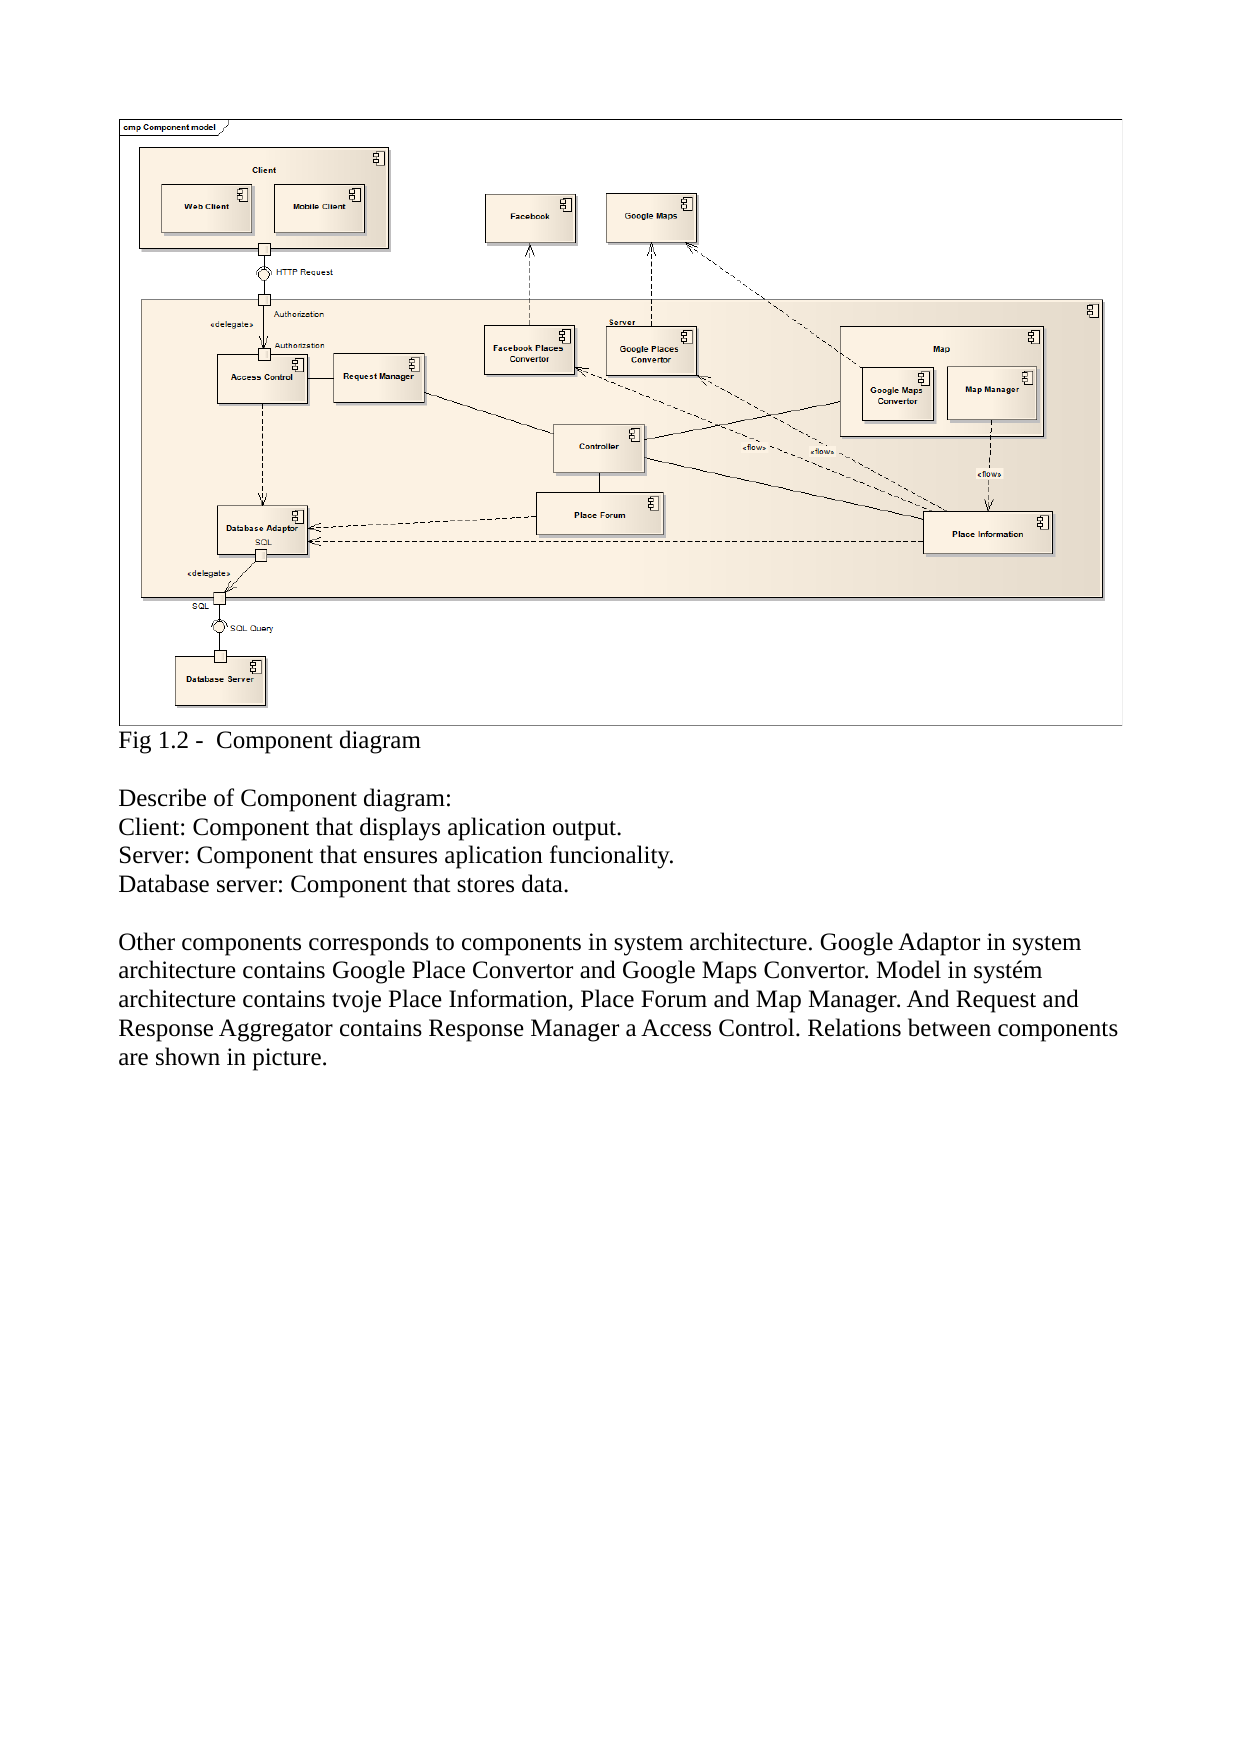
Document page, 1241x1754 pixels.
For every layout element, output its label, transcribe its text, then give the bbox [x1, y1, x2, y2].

text Other components corresponds to components in system architecture. Google Adaptor in system architecture contains Google Place Convertor and Google Maps Convertor. Model in systém architecture contains tvoje Place Information, Place Forum and Map Manager. And Request and Response Aggregator contains Response Manager a Access Control. Relations between components are shown in picture. [118, 927, 1122, 1070]
text Client: Component that displays aplication output. [118, 812, 1122, 840]
text Database server: Component that stores data. [118, 869, 1122, 898]
text Fig 1.2 - Component diagram [118, 726, 1122, 754]
picture [118, 118, 1123, 726]
text Server: Component that ensures aplication funcionality. [118, 840, 1122, 869]
text Describe of Component diagram: [118, 783, 1122, 812]
